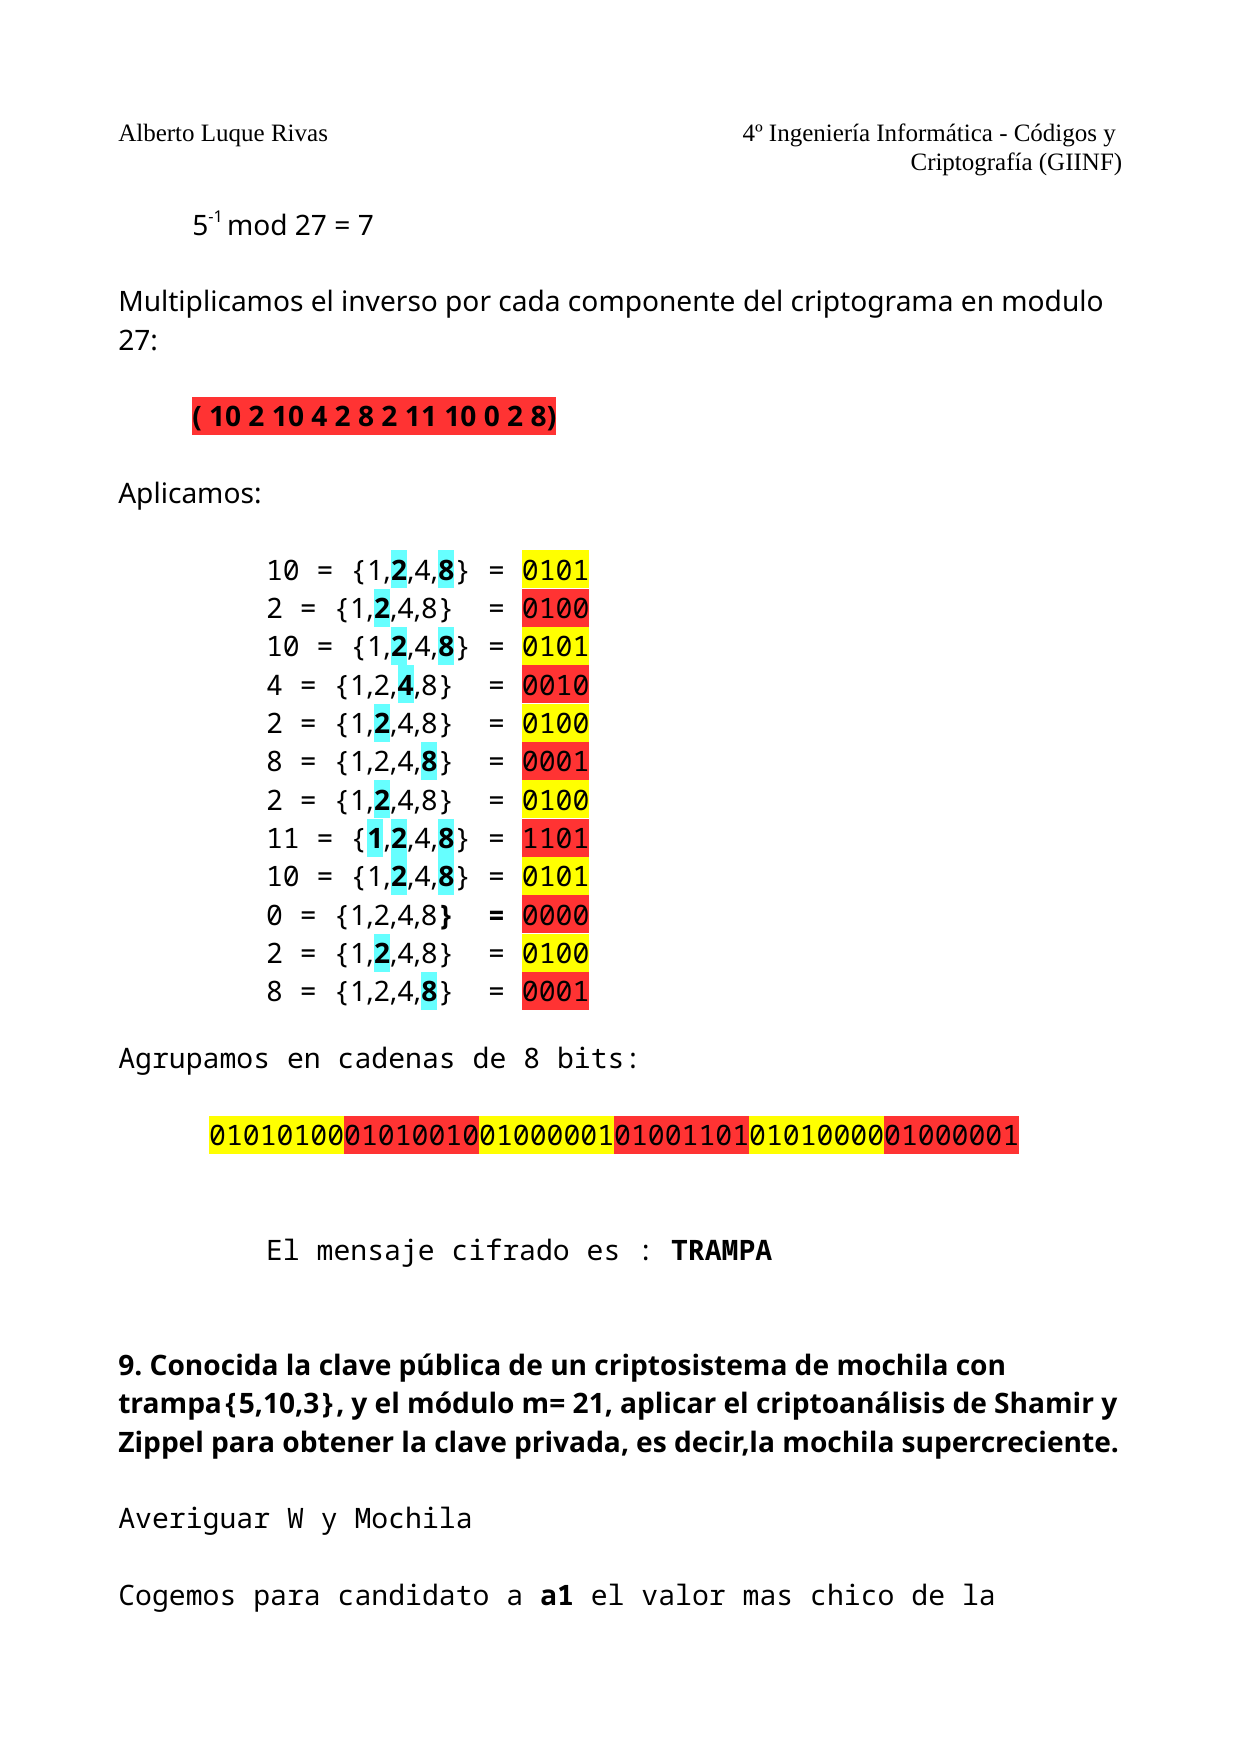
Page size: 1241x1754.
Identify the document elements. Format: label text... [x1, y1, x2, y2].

text Averiguar W y Mochila [118, 1499, 1122, 1537]
text ( 10 2 10 4 2 8 2 11 10 0 2 8) [118, 397, 1122, 435]
text Agrupamos en cadenas de 8 bits: [118, 1039, 1122, 1077]
text 10 = {1,2,4,8} = 0101 [118, 857, 1122, 895]
text 010101000101001001000001010011010101000001000001 [118, 1116, 1122, 1154]
text 11 = {1,2,4,8} = 1101 [118, 818, 1122, 857]
text 10 = {1,2,4,8} = 0101 [118, 627, 1122, 665]
text 5-1 mod 27 = 7 [118, 205, 1122, 243]
text Aplicamos: [118, 473, 1122, 512]
text Multiplicamos el inverso por cada componente del criptograma en modulo 27: [118, 282, 1122, 358]
text 2 = {1,2,4,8} = 0100 [118, 933, 1122, 972]
text 9. Conocida la clave pública de un criptosistema de mochila con trampa{5,10,3}, y el módulo m= 21, aplicar el criptoanálisis de Shamir y Zippel para obtener la clave privada, es decir,la mochila supercreciente. [118, 1346, 1122, 1461]
text Cogemos para candidato a a1 el valor mas chico de la [118, 1576, 1122, 1614]
text 2 = {1,2,4,8} = 0100 [118, 588, 1122, 627]
text 8 = {1,2,4,8} = 0001 [118, 742, 1122, 780]
text 0 = {1,2,4,8} = 0000 [118, 895, 1122, 933]
text 8 = {1,2,4,8} = 0001 [118, 972, 1122, 1010]
text 2 = {1,2,4,8} = 0100 [118, 780, 1122, 818]
text 4 = {1,2,4,8} = 0010 [118, 665, 1122, 703]
text El mensaje cifrado es : TRAMPA [118, 1231, 1122, 1269]
text 2 = {1,2,4,8} = 0100 [118, 703, 1122, 742]
text 10 = {1,2,4,8} = 0101 [118, 550, 1122, 588]
